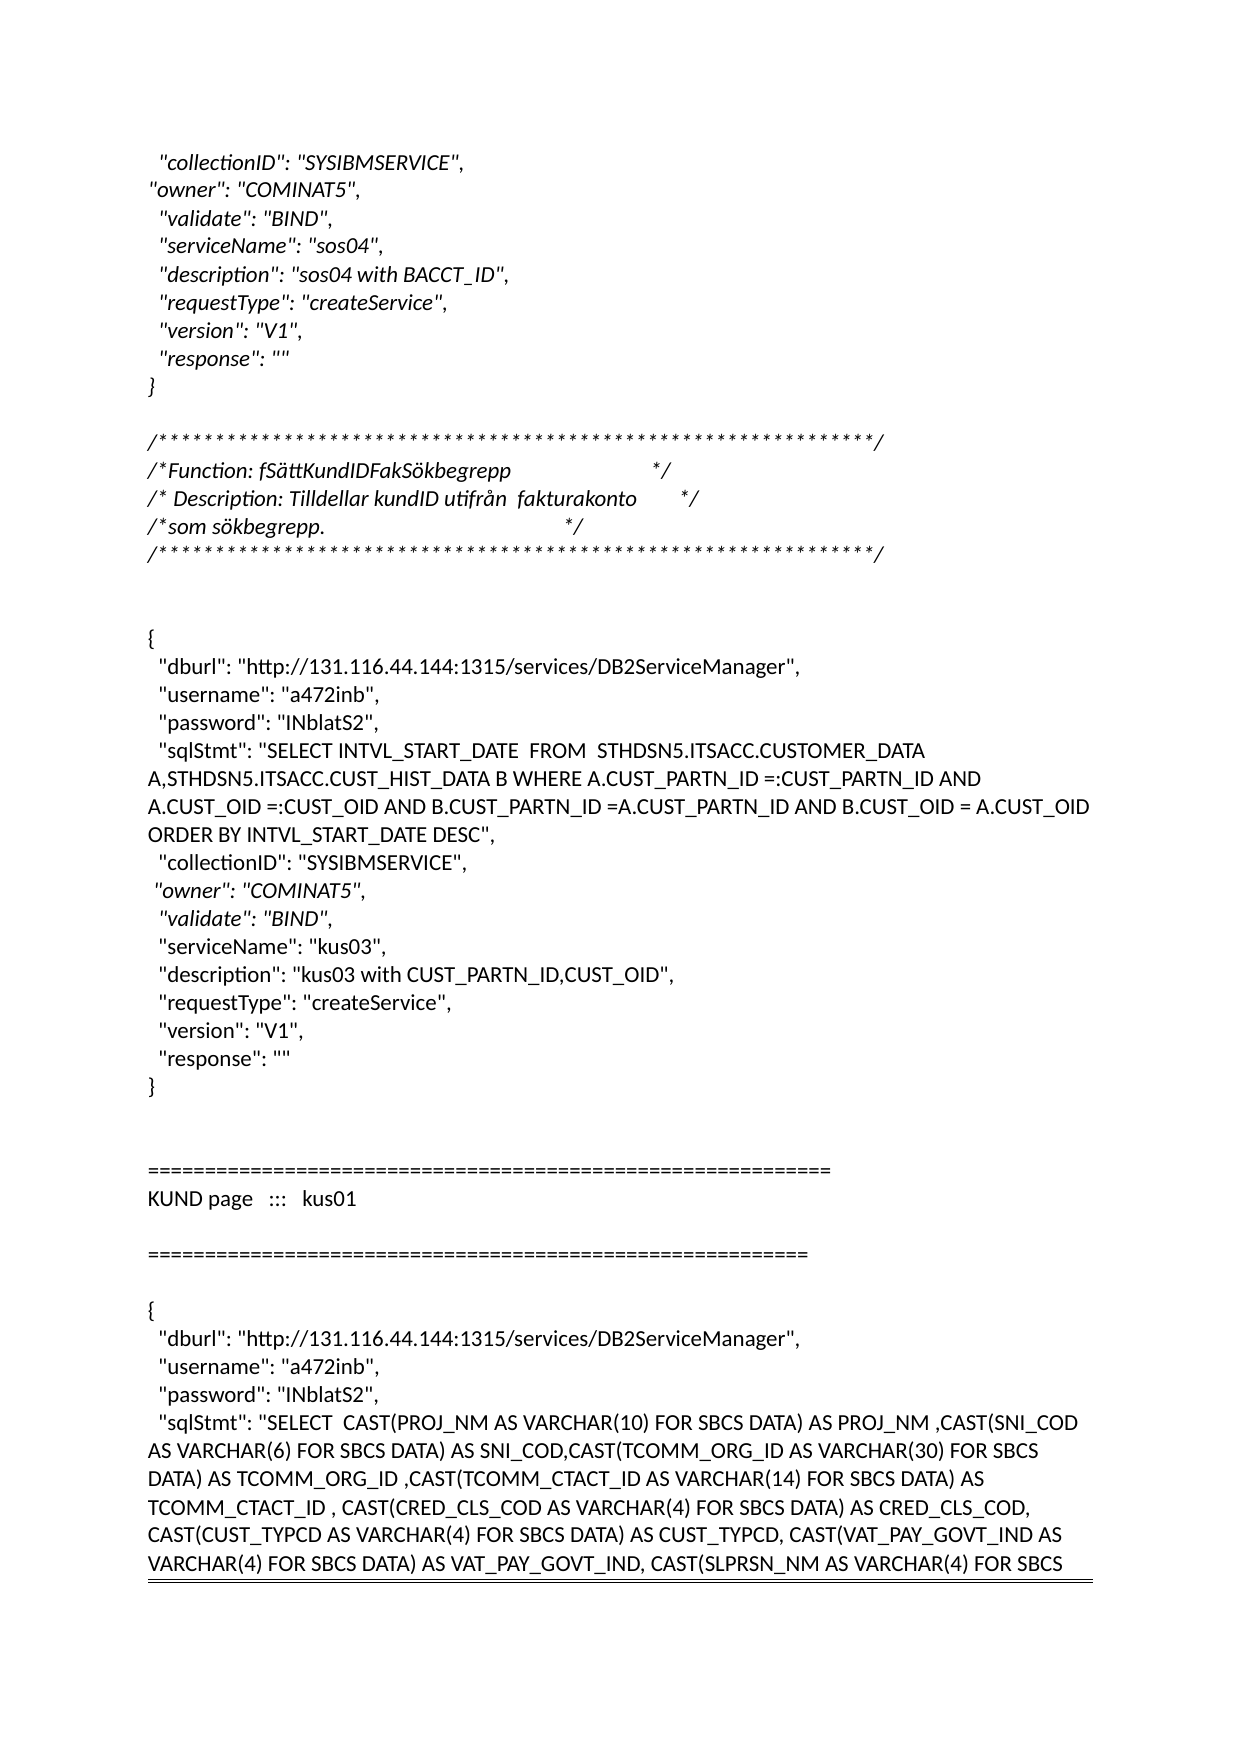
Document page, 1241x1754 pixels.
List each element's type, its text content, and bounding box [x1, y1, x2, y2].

text } [148, 1072, 1093, 1100]
text "username": "a472inb", [148, 1352, 1093, 1381]
text "owner": "COMINAT5", [148, 176, 1093, 204]
text "sqlStmt": "SELECT INTVL_START_DATE FROM STHDSN5.ITSACC.CUSTOMER_DATA A,STHDSN5.ITSACC.CUST_HIST_DATA B WHERE A.CUST_PARTN_ID =:CUST_PARTN_ID AND A.CUST_OID =:CUST_OID AND B.CUST_PARTN_ID =A.CUST_PARTN_ID AND B.CUST_OID = A.CUST_OID ORDER BY INTVL_START_DATE DESC", [148, 736, 1093, 848]
text "dburl": "http://131.116.44.144:1315/services/DB2ServiceManager", [148, 652, 1093, 680]
text "password": "INblatS2", [148, 708, 1093, 736]
text /*Function: fSättKundIDFakSökbegrepp */ [148, 456, 1093, 484]
text "serviceName": "sos04", [148, 232, 1093, 260]
text } [148, 372, 1093, 400]
text "password": "INblatS2", [148, 1381, 1093, 1408]
text "version": "V1", [148, 1016, 1093, 1044]
text "collectionID": "SYSIBMSERVICE", [148, 848, 1093, 876]
text "requestType": "createService", [148, 288, 1093, 316]
text "username": "a472inb", [148, 680, 1093, 708]
text "dburl": "http://131.116.44.144:1315/services/DB2ServiceManager", [148, 1324, 1093, 1352]
text KUND page ::: kus01 [148, 1184, 1093, 1212]
text { [148, 624, 1093, 652]
text "validate": "BIND", [148, 204, 1093, 232]
text /*som sökbegrepp. */ [148, 512, 1093, 540]
text ============================================================ [148, 1156, 1093, 1184]
text "description": "kus03 with CUST_PARTN_ID,CUST_OID", [148, 960, 1093, 988]
text ========================================================== [148, 1240, 1093, 1268]
text /***************************************************************/ [148, 540, 1093, 568]
text "serviceName": "kus03", [148, 932, 1093, 960]
text "version": "V1", [148, 316, 1093, 344]
text "owner": "COMINAT5", [148, 876, 1093, 904]
text "requestType": "createService", [148, 988, 1093, 1016]
text /* Description: Tilldellar kundID utifrån fakturakonto */ [148, 484, 1093, 512]
text "validate": "BIND", [148, 904, 1093, 932]
text "response": "" [148, 344, 1093, 372]
text /***************************************************************/ [148, 428, 1093, 456]
text "sqlStmt": "SELECT CAST(PROJ_NM AS VARCHAR(10) FOR SBCS DATA) AS PROJ_NM ,CAST(SNI_COD AS VARCHAR(6) FOR SBCS DATA) AS SNI_COD,CAST(TCOMM_ORG_ID AS VARCHAR(30) FOR SBCS DATA) AS TCOMM_ORG_ID ,CAST(TCOMM_CTACT_ID AS VARCHAR(14) FOR SBCS DATA) AS TCOMM_CTACT_ID , CAST(CRED_CLS_COD AS VARCHAR(4) FOR SBCS DATA) AS CRED_CLS_COD, CAST(CUST_TYPCD AS VARCHAR(4) FOR SBCS DATA) AS CUST_TYPCD, CAST(VAT_PAY_GOVT_IND AS VARCHAR(4) FOR SBCS DATA) AS VAT_PAY_GOVT_IND, CAST(SLPRSN_NM AS VARCHAR(4) FOR SBCS [148, 1408, 1093, 1579]
text { [148, 1296, 1093, 1324]
text "collectionID": "SYSIBMSERVICE", [148, 148, 1093, 176]
text "response": "" [148, 1044, 1093, 1072]
text "description": "sos04 with BACCT_ID", [148, 260, 1093, 288]
